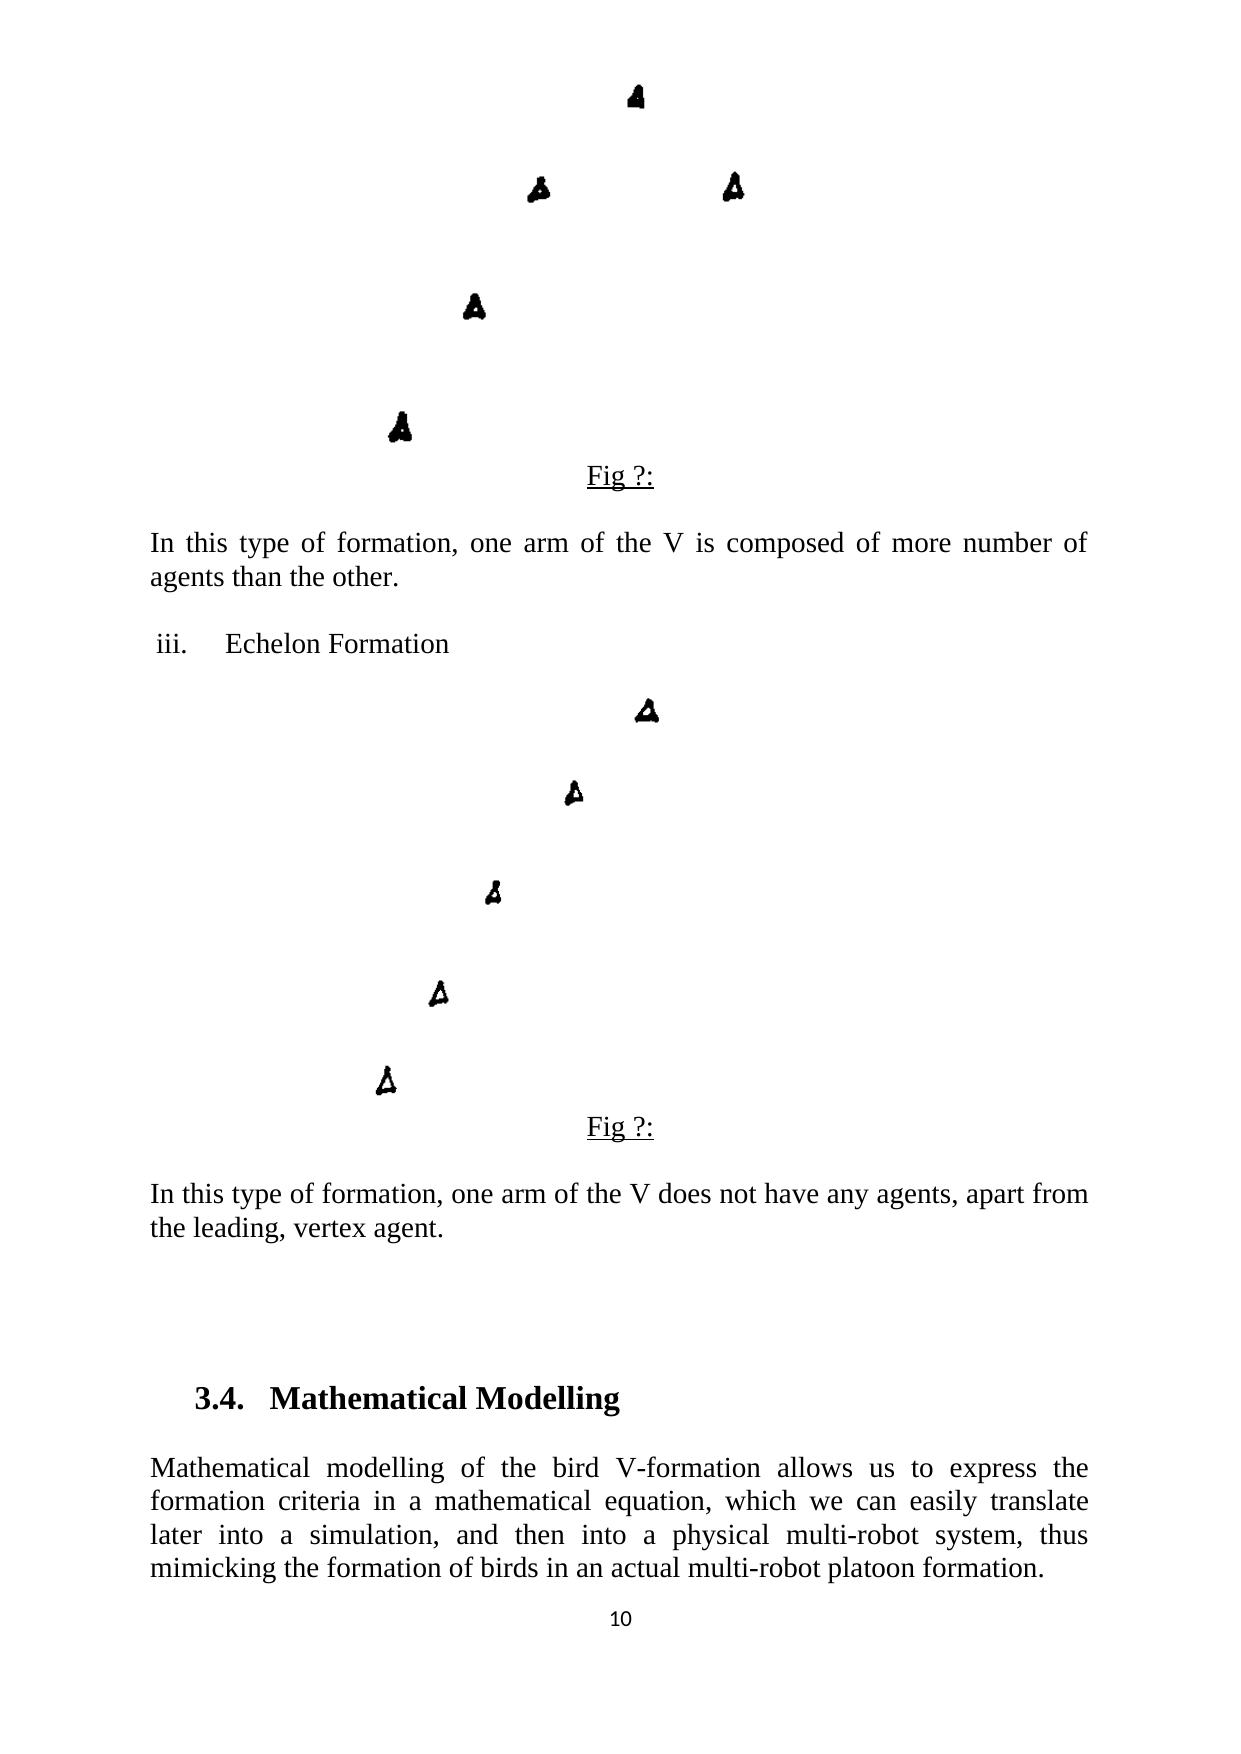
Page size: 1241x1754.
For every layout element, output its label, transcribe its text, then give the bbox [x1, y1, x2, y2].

text Fig ?: [150, 458, 1090, 492]
list Echelon Formation [187, 626, 1090, 659]
text In this type of formation, one arm of the V does not have any agents, apart from the leading, vertex agent. [150, 1177, 1090, 1244]
text Fig ?: [150, 1109, 1090, 1143]
list Mathematical Modelling [194, 1378, 1090, 1416]
text In this type of formation, one arm of the V is composed of more number of agents than the other. [150, 525, 1090, 592]
text Mathematical modelling of the bird V-formation allows us to express the formation criteria in a mathematical equation, which we can easily translate later into a simulation, and then into a physical multi-robot system, thus mimicking the formation of birds in an actual multi-robot platoon formation. [150, 1450, 1090, 1584]
